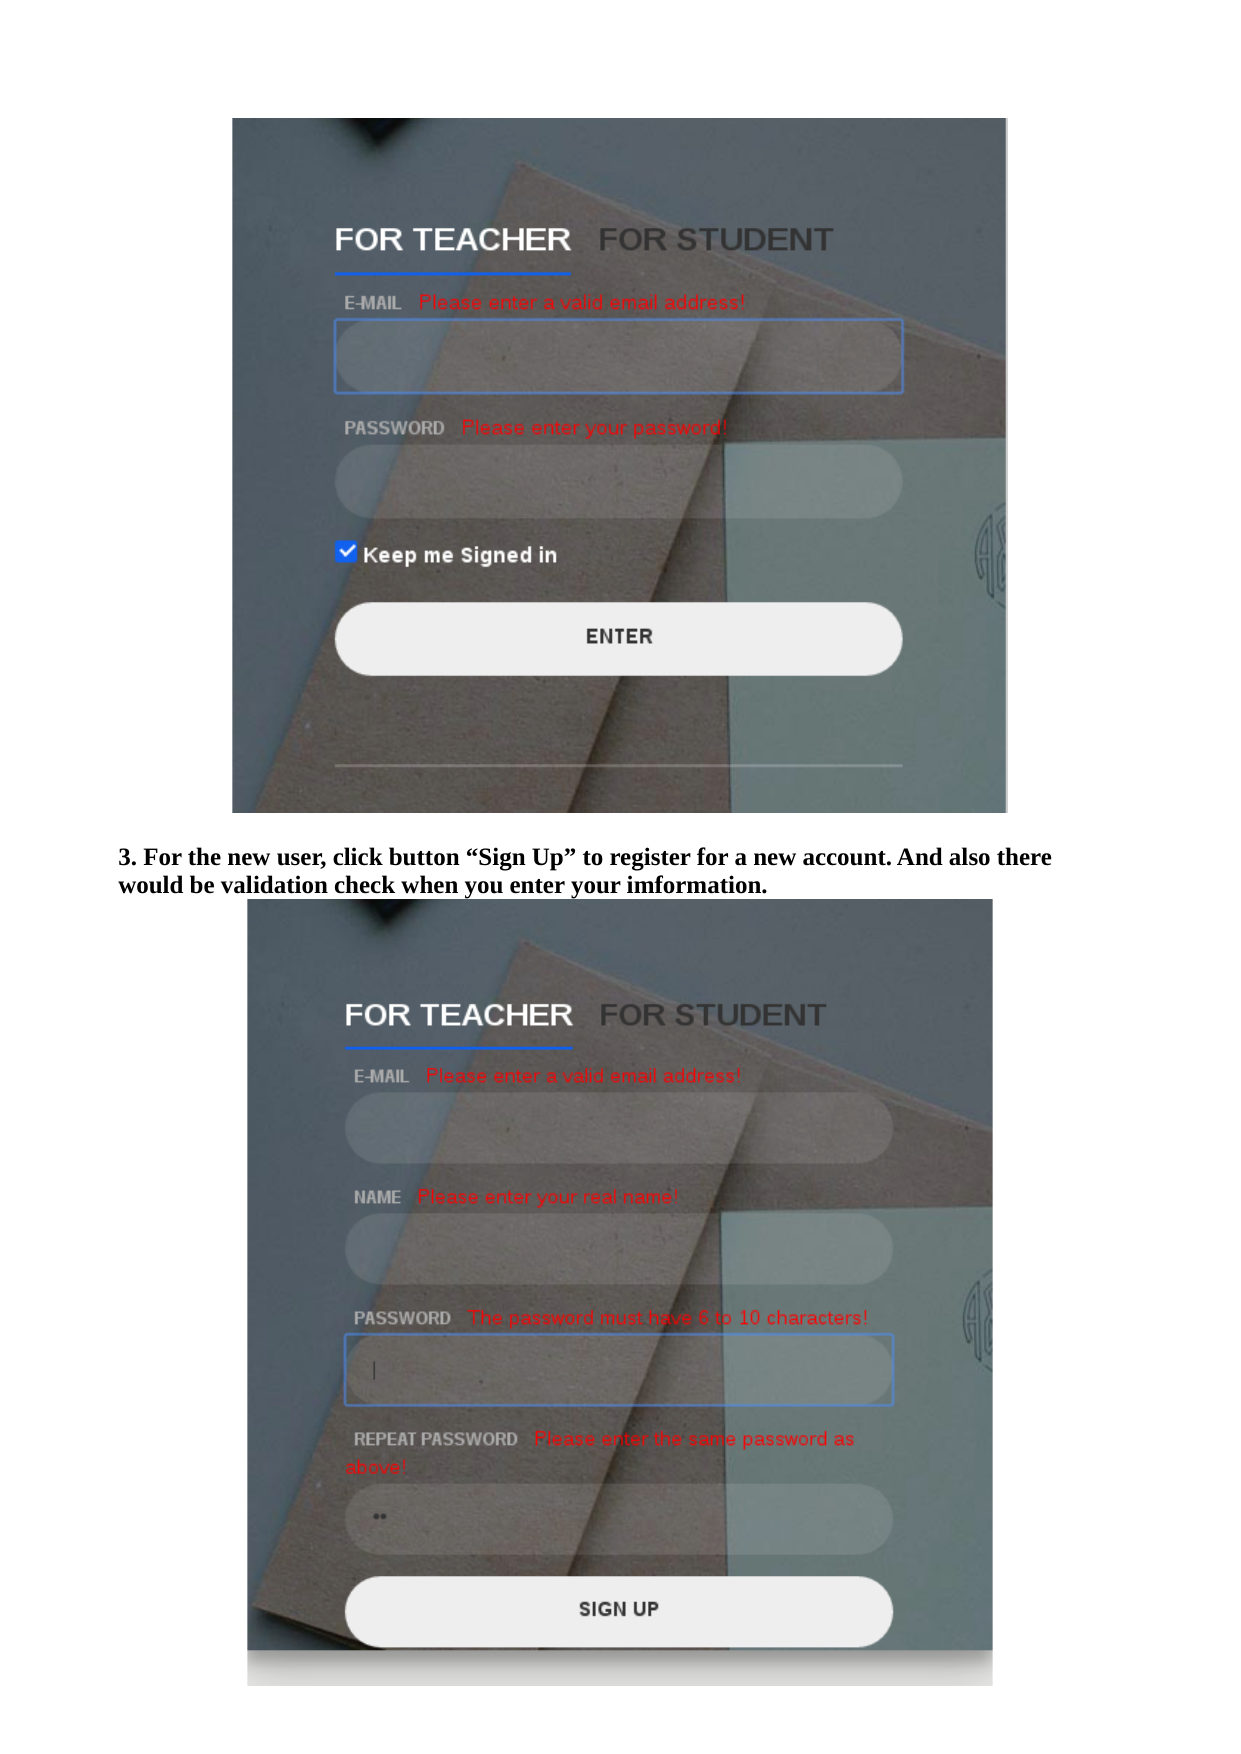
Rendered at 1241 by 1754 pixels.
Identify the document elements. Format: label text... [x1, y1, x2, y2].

text 3. For the new user, click button “Sign Up” to register for a new account. And also there would be validation check when you enter your imformation. [118, 842, 1122, 899]
picture [232, 118, 1008, 813]
picture [247, 899, 993, 1686]
